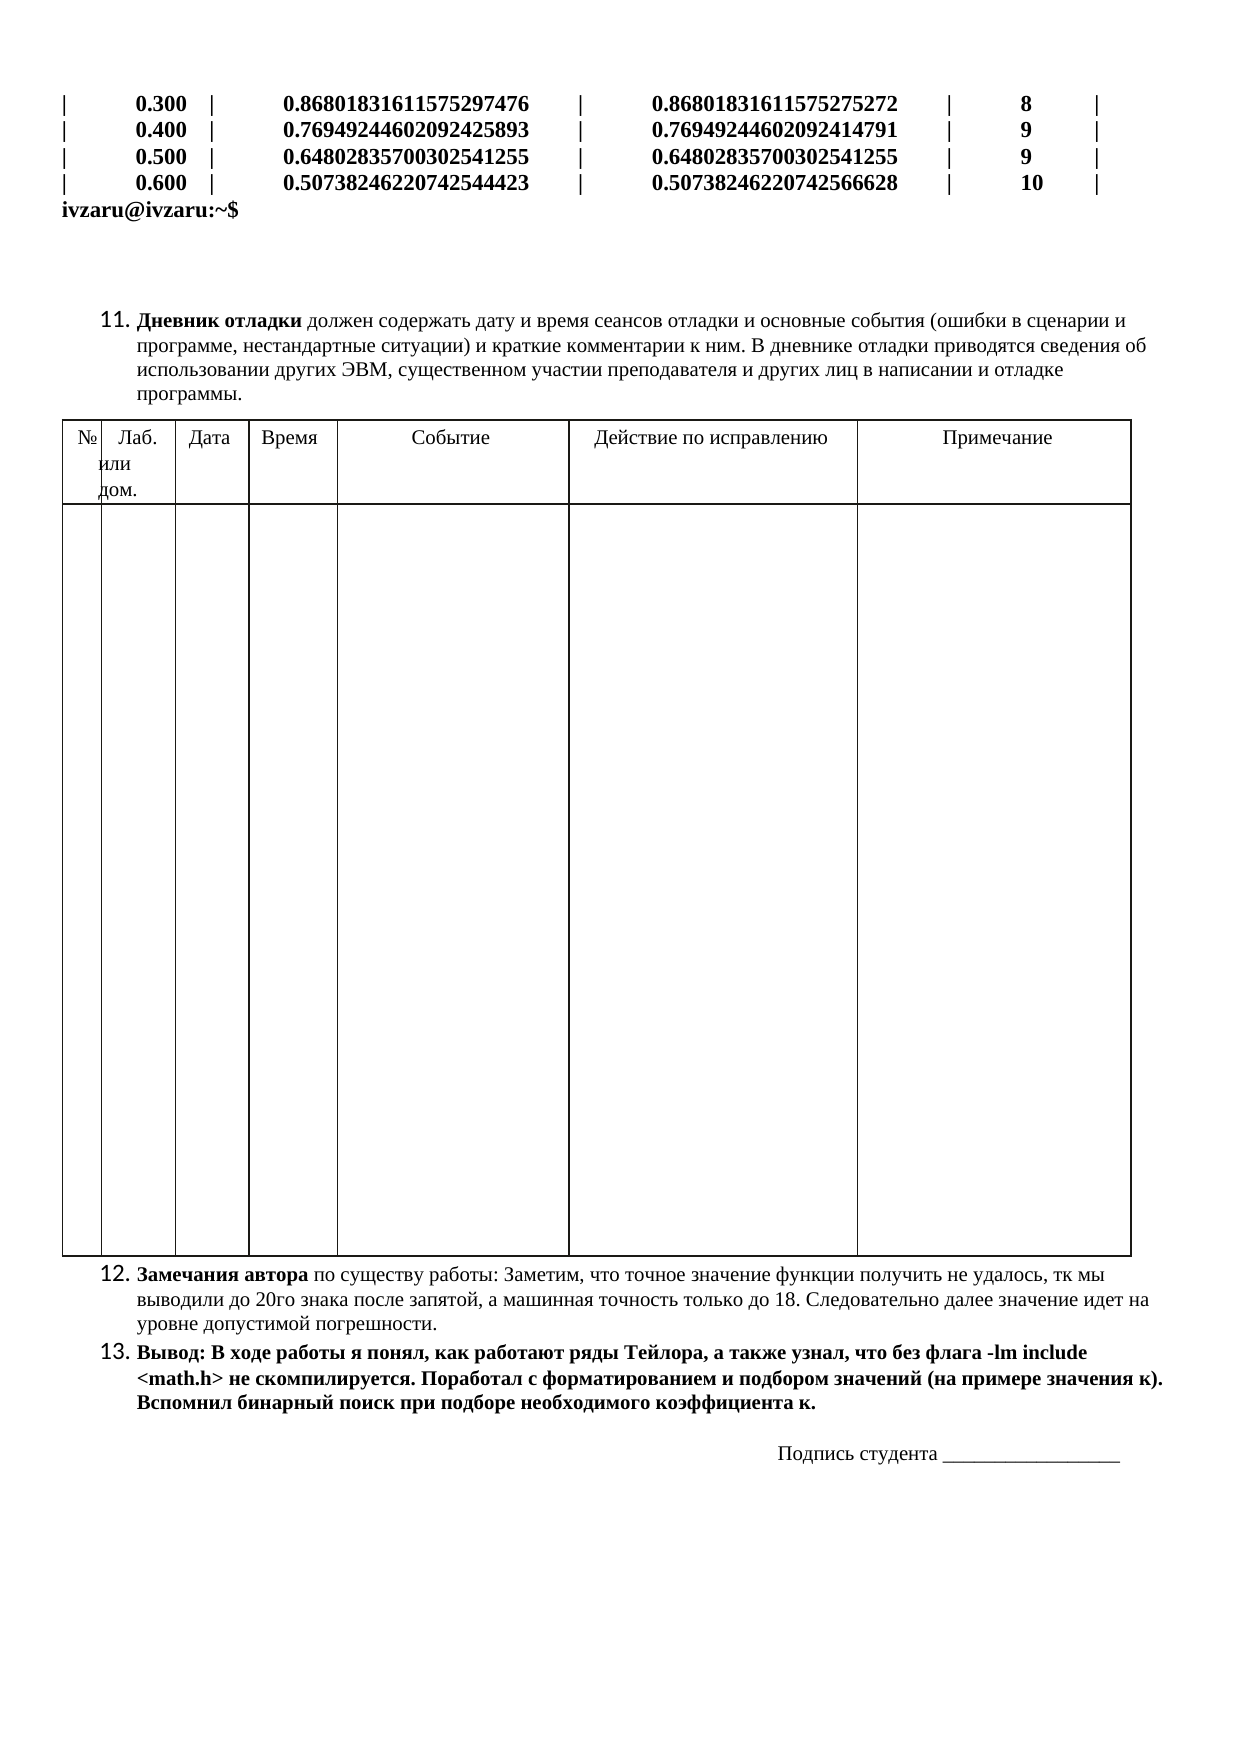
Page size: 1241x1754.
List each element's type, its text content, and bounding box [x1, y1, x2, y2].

table_header Лаб. или дом. [102, 421, 175, 503]
table_header Событие [338, 421, 568, 503]
table_header Действие по исправлению [570, 421, 857, 503]
text | 0.300 | 0.86801831611575297476 | 0.86801831611575275272 | 8 | [62, 90, 1172, 117]
text ivzaru@ivzaru:~$ [62, 196, 1172, 222]
table_cell [176, 505, 248, 1255]
text | 0.600 | 0.50738246220742544423 | 0.50738246220742566628 | 10 | [62, 169, 1172, 196]
list Вывод: В ходе работы я понял, как работают ряды Тейлора, а также узнал, что без флага -lm include <math.h> не скомпилируется. Поработал с форматированием и подбором значений (на примере значения к). Вспомнил бинарный поиск при подборе необходимого коэффициента к. [99, 1335, 1172, 1414]
table_header Дата [176, 421, 248, 503]
table_cell [858, 505, 1130, 1255]
list Замечания автора по существу работы: Заметим, что точное значение функции получить не удалось, тк мы выводили до 20го знака после запятой, а машинная точность только до 18. Следовательно далее значение идет на уровне допустимой погрешности. [99, 1257, 1172, 1335]
table_cell [570, 505, 857, 1255]
table_cell [102, 505, 175, 1255]
table_header Время [250, 421, 337, 503]
list Дневник отладки должен содержать дату и время сеансов отладки и основные события (ошибки в сценарии и программе, нестандартные ситуации) и краткие комментарии к ним. В дневнике отладки приводятся сведения об использовании других ЭВМ, существенном участии преподавателя и других лиц в написании и отладке программы. [99, 303, 1172, 405]
table_cell [338, 505, 568, 1255]
text Подпись студента _________________ [62, 1441, 1172, 1464]
text | 0.500 | 0.64802835700302541255 | 0.64802835700302541255 | 9 | [62, 143, 1172, 169]
table_cell [63, 505, 101, 1255]
text | 0.400 | 0.76949244602092425893 | 0.76949244602092414791 | 9 | [62, 117, 1172, 143]
table_header № [63, 421, 101, 503]
table_header Примечание [858, 421, 1130, 503]
table_cell [250, 505, 337, 1255]
